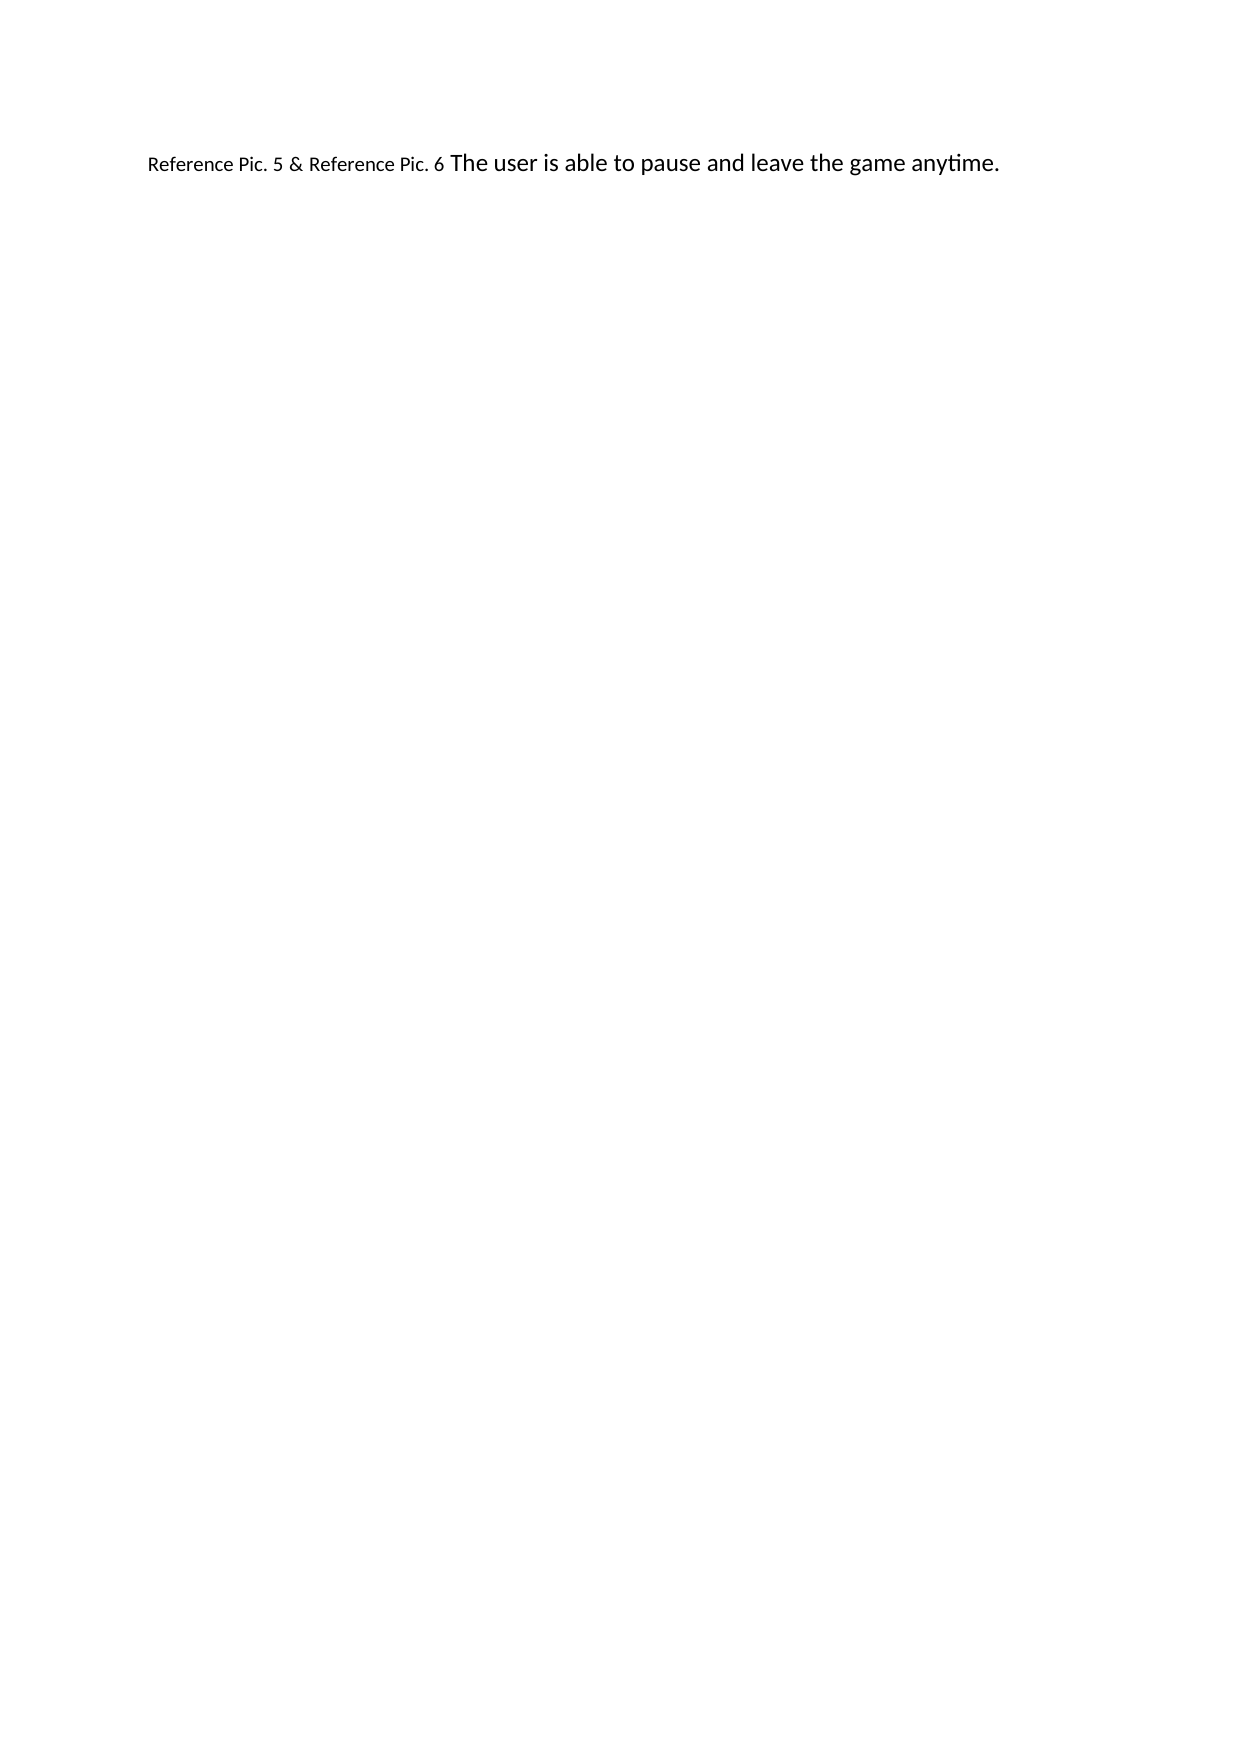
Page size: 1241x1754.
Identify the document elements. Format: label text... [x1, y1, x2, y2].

text Reference Pic. 5 & Reference Pic. 6 The user is able to pause and leave the game anytime. [148, 148, 1093, 178]
